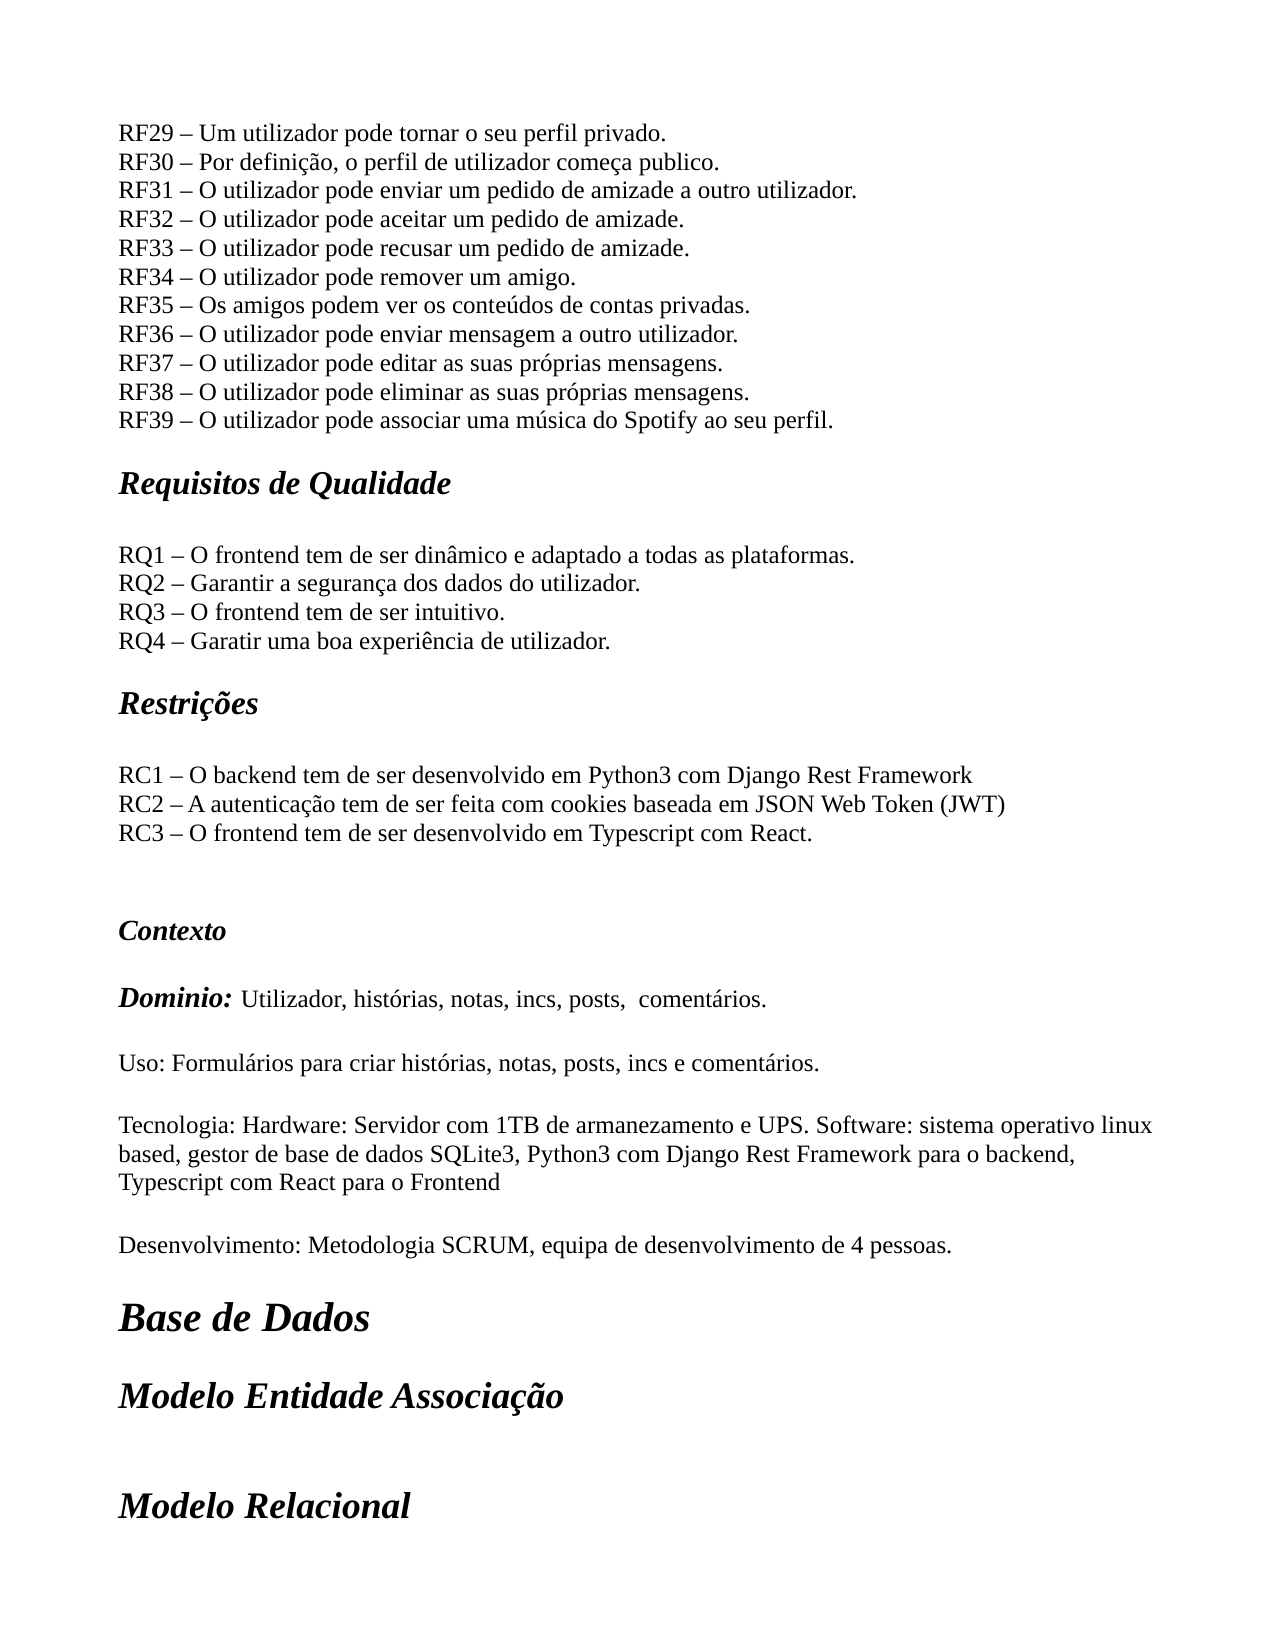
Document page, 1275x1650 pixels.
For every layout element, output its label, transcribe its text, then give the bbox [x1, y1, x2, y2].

text RF30 – Por definição, o perfil de utilizador começa publico. [118, 147, 1157, 176]
text Uso: Formulários para criar histórias, notas, posts, incs e comentários. [118, 1048, 1157, 1076]
text RC3 – O frontend tem de ser desenvolvido em Typescript com React. [118, 818, 1157, 846]
text RF35 – Os amigos podem ver os conteúdos de contas privadas. [118, 291, 1157, 319]
text RF36 – O utilizador pode enviar mensagem a outro utilizador. [118, 319, 1157, 348]
text RF33 – O utilizador pode recusar um pedido de amizade. [118, 233, 1157, 262]
text Restrições [118, 683, 1157, 722]
text RC1 – O backend tem de ser desenvolvido em Python3 com Django Rest Framework [118, 760, 1157, 789]
text RF31 – O utilizador pode enviar um pedido de amizade a outro utilizador. [118, 176, 1157, 204]
text RF34 – O utilizador pode remover um amigo. [118, 262, 1157, 291]
text RC2 – A autenticação tem de ser feita com cookies baseada em JSON Web Token (JWT) [118, 789, 1157, 818]
text RQ3 – O frontend tem de ser intuitivo. [118, 597, 1157, 626]
text Dominio: Utilizador, histórias, notas, incs, posts, comentários. [118, 981, 1157, 1014]
text RF29 – Um utilizador pode tornar o seu perfil privado. [118, 118, 1157, 147]
text RQ1 – O frontend tem de ser dinâmico e adaptado a todas as plataformas. [118, 540, 1157, 568]
text RF32 – O utilizador pode aceitar um pedido de amizade. [118, 204, 1157, 233]
text Modelo Relacional [118, 1484, 1157, 1527]
text RQ4 – Garatir uma boa experiência de utilizador. [118, 626, 1157, 655]
text RF38 – O utilizador pode eliminar as suas próprias mensagens. [118, 377, 1157, 406]
text Requisitos de Qualidade [118, 463, 1157, 501]
text RQ2 – Garantir a segurança dos dados do utilizador. [118, 568, 1157, 597]
text Modelo Entidade Associação [118, 1373, 1157, 1417]
text Tecnologia: Hardware: Servidor com 1TB de armanezamento e UPS. Software: sistema operativo linux based, gestor de base de dados SQLite3, Python3 com Django Rest Framework para o backend, Typescript com React para o Frontend [118, 1110, 1157, 1196]
text Base de Dados [118, 1292, 1157, 1340]
text Contexto [118, 913, 1157, 947]
text Desenvolvimento: Metodologia SCRUM, equipa de desenvolvimento de 4 pessoas. [118, 1230, 1157, 1258]
text RF37 – O utilizador pode editar as suas próprias mensagens. [118, 348, 1157, 377]
text RF39 – O utilizador pode associar uma música do Spotify ao seu perfil. [118, 406, 1157, 434]
